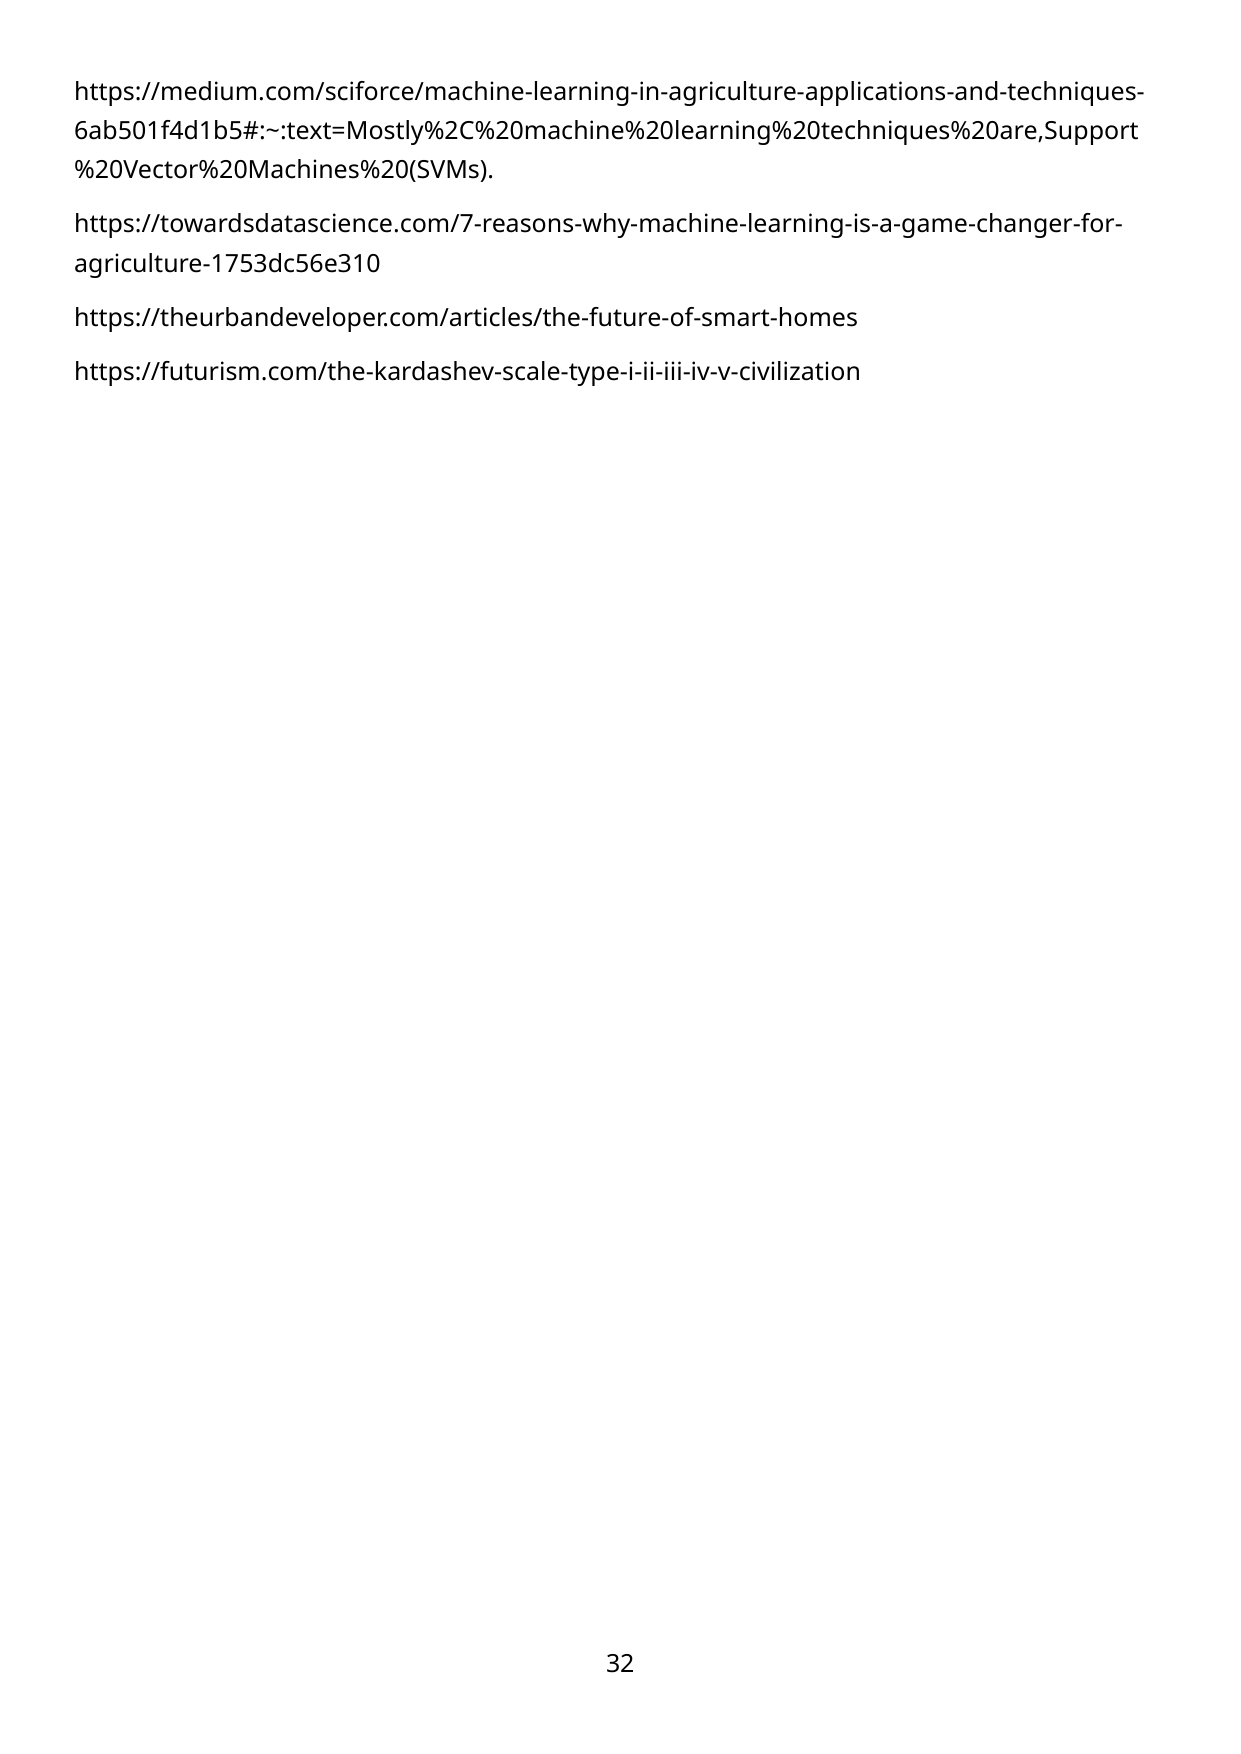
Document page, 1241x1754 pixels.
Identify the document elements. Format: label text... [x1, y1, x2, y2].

text https://towardsdatascience.com/7-reasons-why-machine-learning-is-a-game-changer-for-agriculture-1753dc56e310 [74, 206, 1166, 279]
text https://theurbandeveloper.com/articles/the-future-of-smart-homes [74, 299, 1166, 333]
text https://medium.com/sciforce/machine-learning-in-agriculture-applications-and-techniques-6ab501f4d1b5#:~:text=Mostly%2C%20machine%20learning%20techniques%20are,Support%20Vector%20Machines%20(SVMs). [74, 74, 1166, 186]
text https://futurism.com/the-kardashev-scale-type-i-ii-iii-iv-v-civilization [74, 353, 1166, 387]
